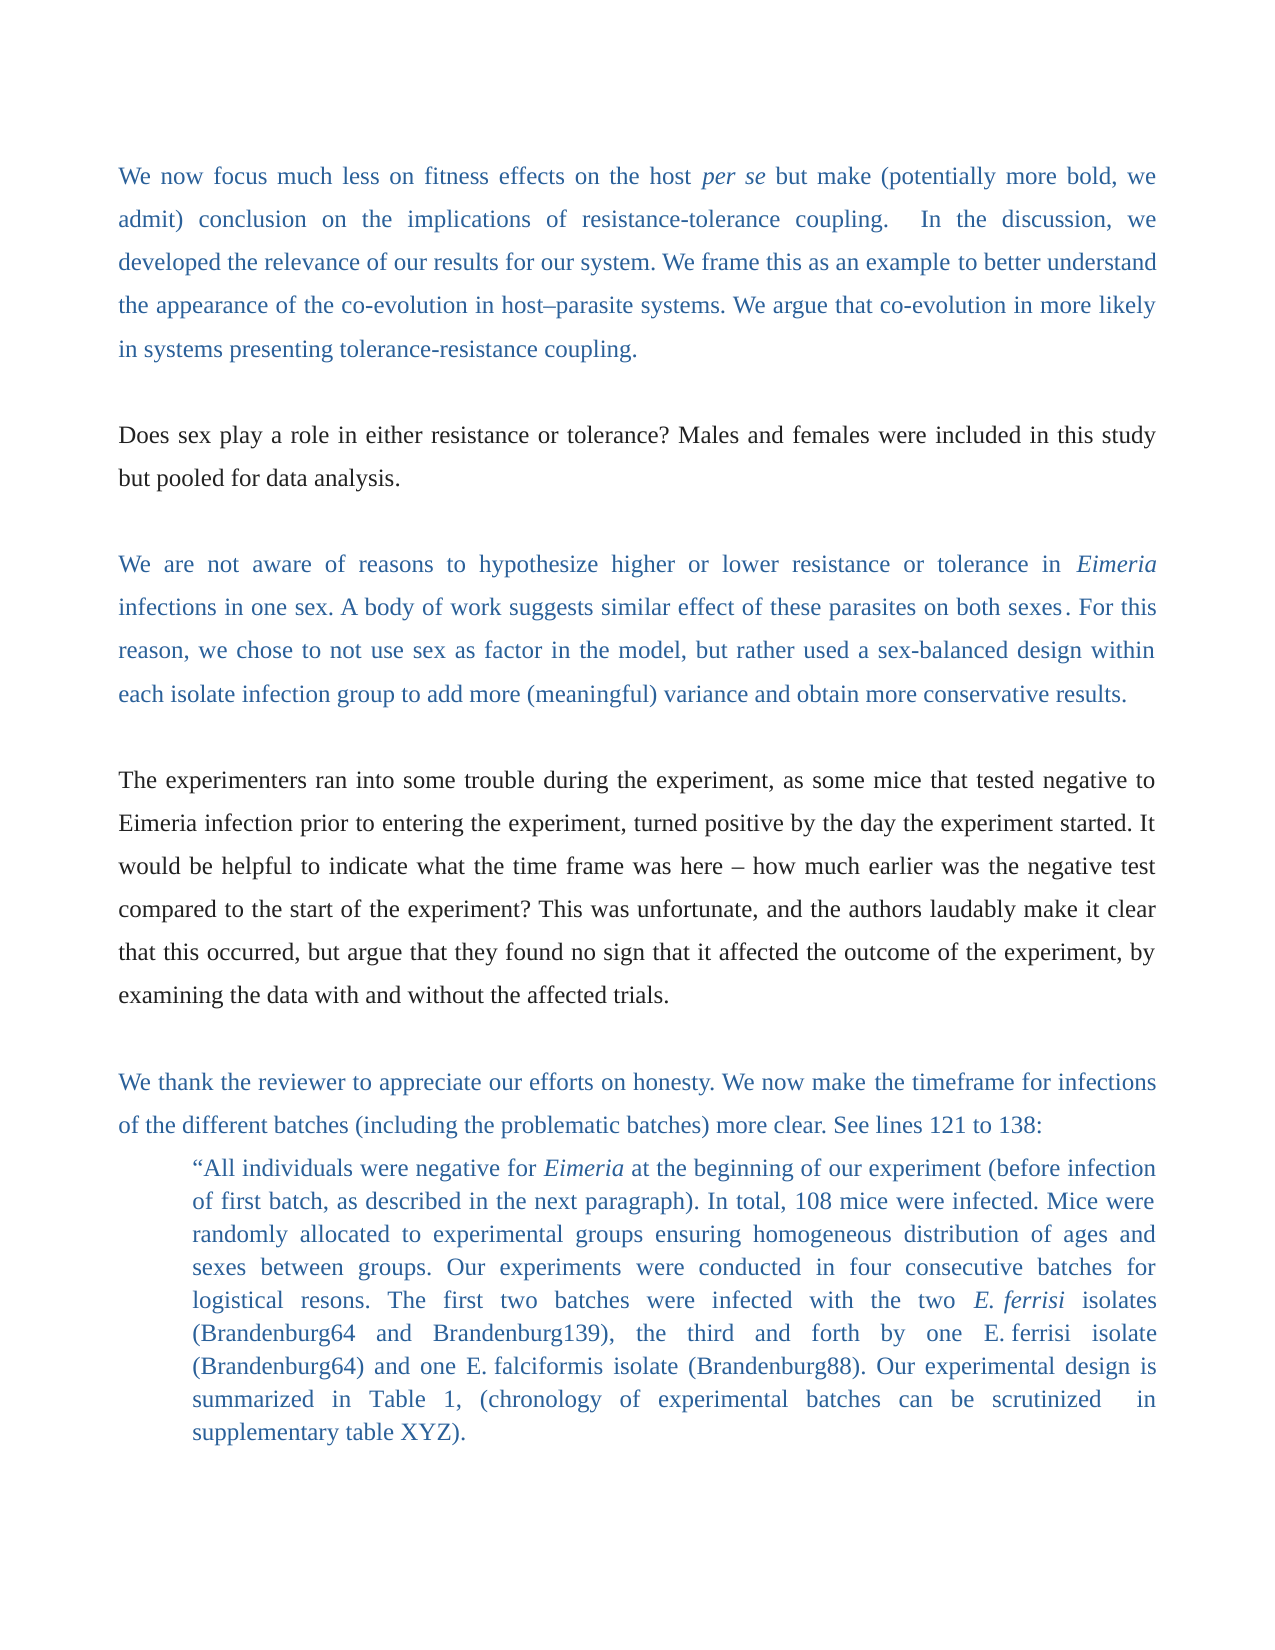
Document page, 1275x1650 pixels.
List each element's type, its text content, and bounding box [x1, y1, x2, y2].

text We thank the reviewer to appreciate our efforts on honesty. We now make the timeframe for infections of the different batches (including the problematic batches) more clear. See lines 121 to 138: [118, 1067, 1157, 1139]
text The experimenters ran into some trouble during the experiment, as some mice that tested negative to Eimeria infection prior to entering the experiment, turned positive by the day the experiment started. It would be helpful to indicate what the time frame was here – how much earlier was the negative test compared to the start of the experiment? This was unfortunate, and the authors laudably make it clear that this occurred, but argue that they found no sign that it affected the outcome of the experiment, by examining the data with and without the affected trials. [118, 722, 1157, 1009]
text “All individuals were negative for Eimeria at the beginning of our experiment (before infection of first batch, as described in the next paragraph). In total, 108 mice were infected. Mice were randomly allocated to experimental groups ensuring homogeneous distribution of ages and sexes between groups. Our experiments were conducted in four consecutive batches for logistical resons. The first two batches were infected with the two E. ferrisi isolates (Brandenburg64 and Brandenburg139), the third and forth by one E. ferrisi isolate (Brandenburg64) and one E. falciformis isolate (Brandenburg88). Our experimental design is summarized in Table 1, (chronology of experimental batches can be scrutinized in supplementary table XYZ). [192, 1153, 1157, 1446]
text We are not aware of reasons to hypothesize higher or lower resistance or tolerance in Eimeria infections in one sex. A body of work suggests similar effect of these parasites on both sexes. For this reason, we chose to not use sex as factor in the model, but rather used a sex-balanced design within each isolate infection group to add more (meaningful) variance and obtain more conservative results. [118, 549, 1157, 707]
text We now focus much less on fitness effects on the host per se but make (potentially more bold, we admit) conclusion on the implications of resistance-tolerance coupling. In the discussion, we developed the relevance of our results for our system. We frame this as an example to better understand the appearance of the co-evolution in host–parasite systems. We argue that co-evolution in more likely in systems presenting tolerance-resistance coupling. Does sex play a role in either resistance or tolerance? Males and females were included in this study but pooled for data analysis. [118, 161, 1157, 535]
